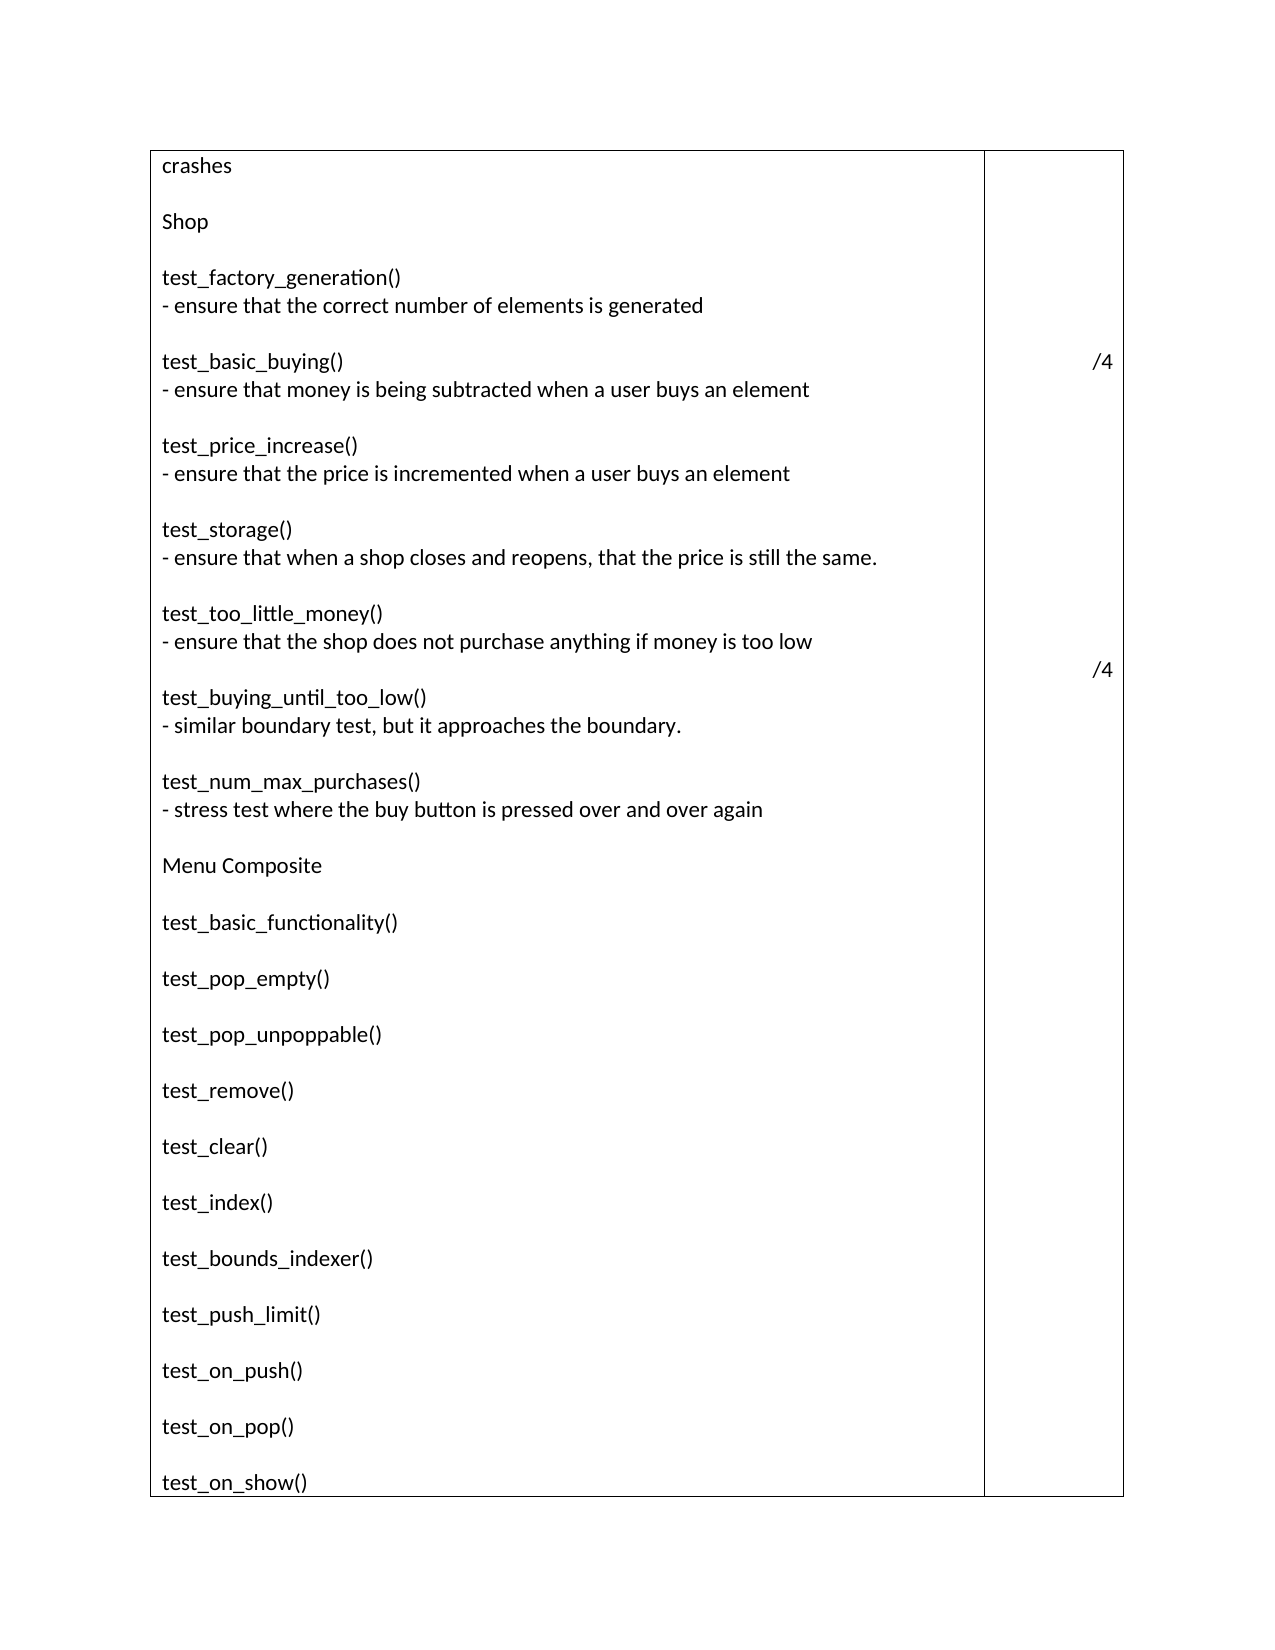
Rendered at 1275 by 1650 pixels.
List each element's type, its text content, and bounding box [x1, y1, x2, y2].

table_cell crashes Shop test_factory_generation() - ensure that the correct number of elements is generated test_basic_buying() - ensure that money is being subtracted when a user buys an element test_price_increase() - ensure that the price is incremented when a user buys an element test_storage() - ensure that when a shop closes and reopens, that the price is still the same. test_too_little_money() - ensure that the shop does not purchase anything if money is too low test_buying_until_too_low() - similar boundary test, but it approaches the boundary. test_num_max_purchases() - stress test where the buy button is pressed over and over again Menu Composite test_basic_functionality() test_pop_empty() test_pop_unpoppable() test_remove() test_clear() test_index() test_bounds_indexer() test_push_limit() test_on_push() test_on_pop() test_on_show() [151, 151, 984, 1496]
table_cell /4 /4 [985, 151, 1123, 1496]
